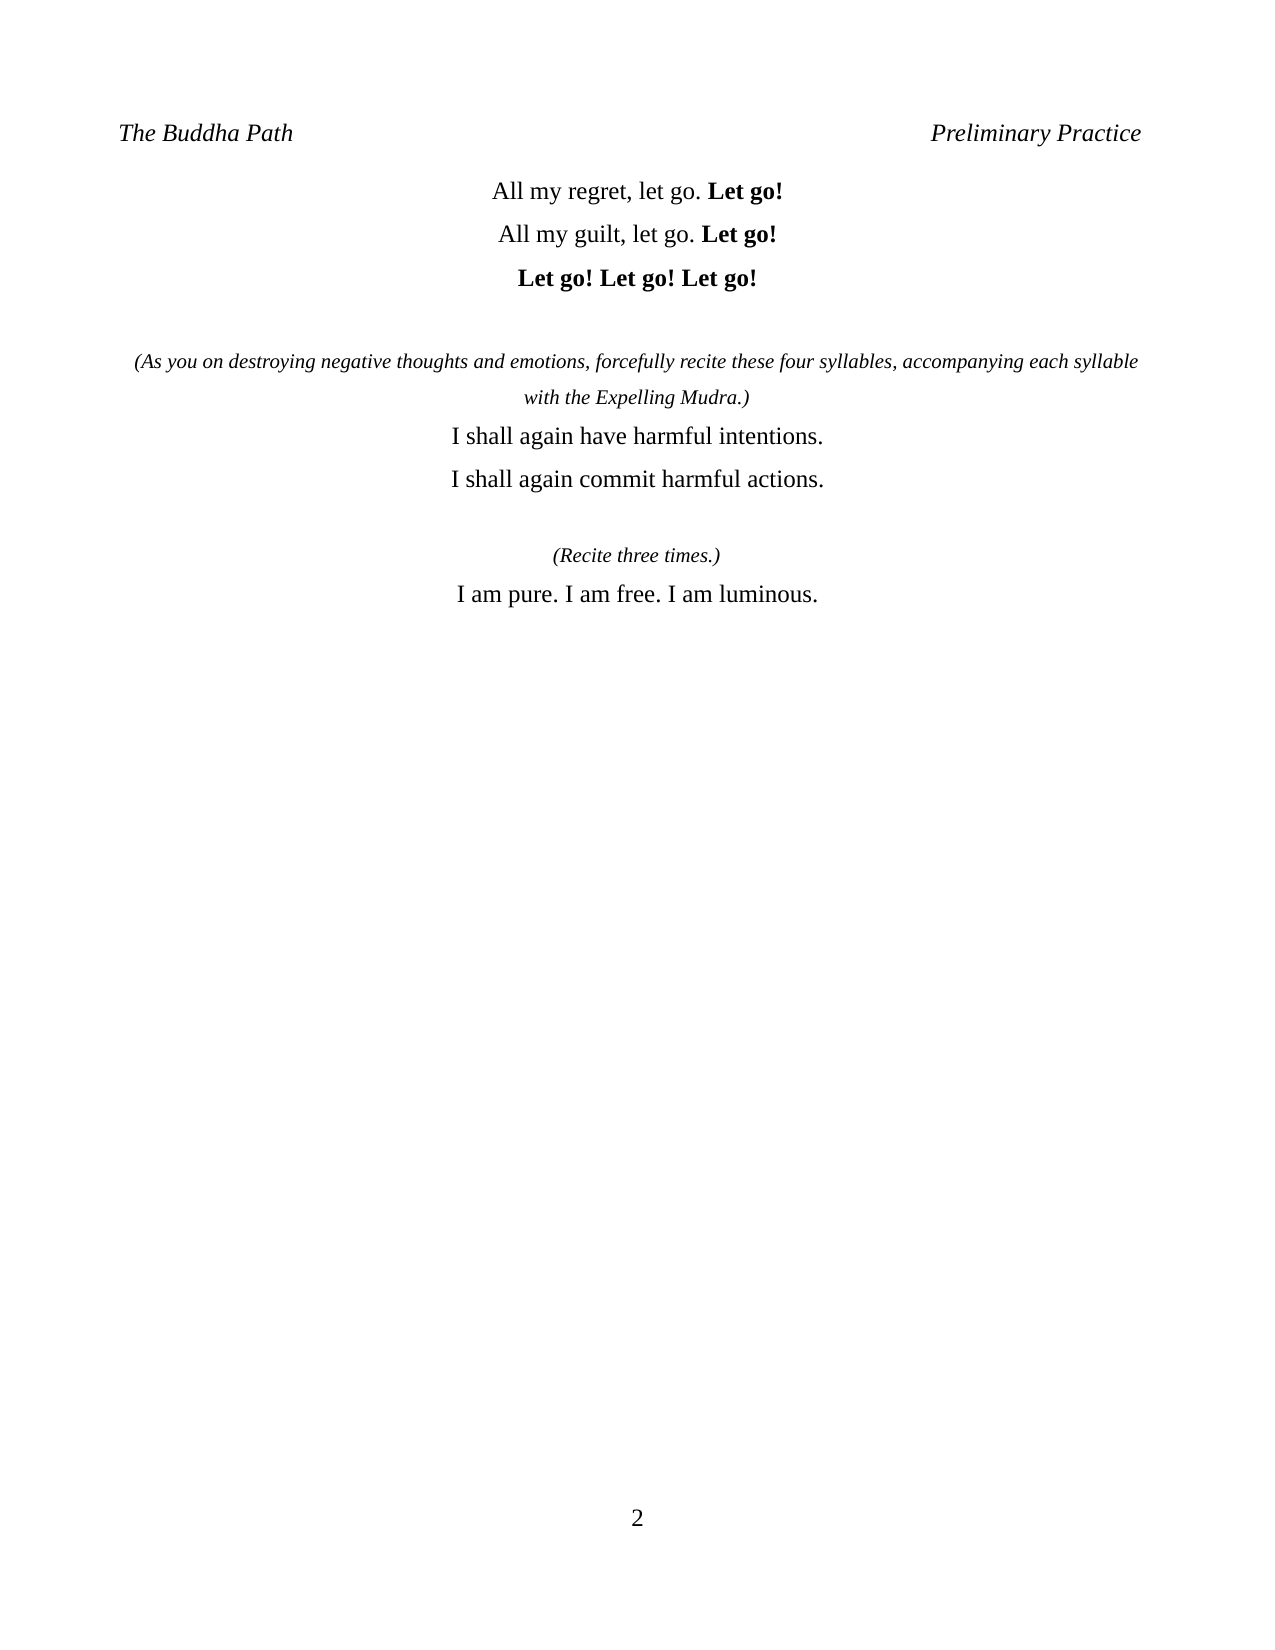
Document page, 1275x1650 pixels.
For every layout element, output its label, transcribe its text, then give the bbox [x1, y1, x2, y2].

text I am pure. I am free. I am luminous. [118, 579, 1157, 608]
text (As you on destroying negative thoughts and emotions, forcefully recite these four syllables, accompanying each syllable with the Expelling Mudra.) [118, 349, 1157, 409]
text I shall again have harmful intentions. [118, 421, 1157, 450]
text I shall again commit harmful actions. [118, 464, 1157, 493]
text Let go! Let go! Let go! [118, 263, 1157, 291]
text (Recite three times.) [118, 543, 1157, 567]
text All my guilt, let go. Let go! [118, 219, 1157, 248]
text All my regret, let go. Let go! [118, 176, 1157, 205]
